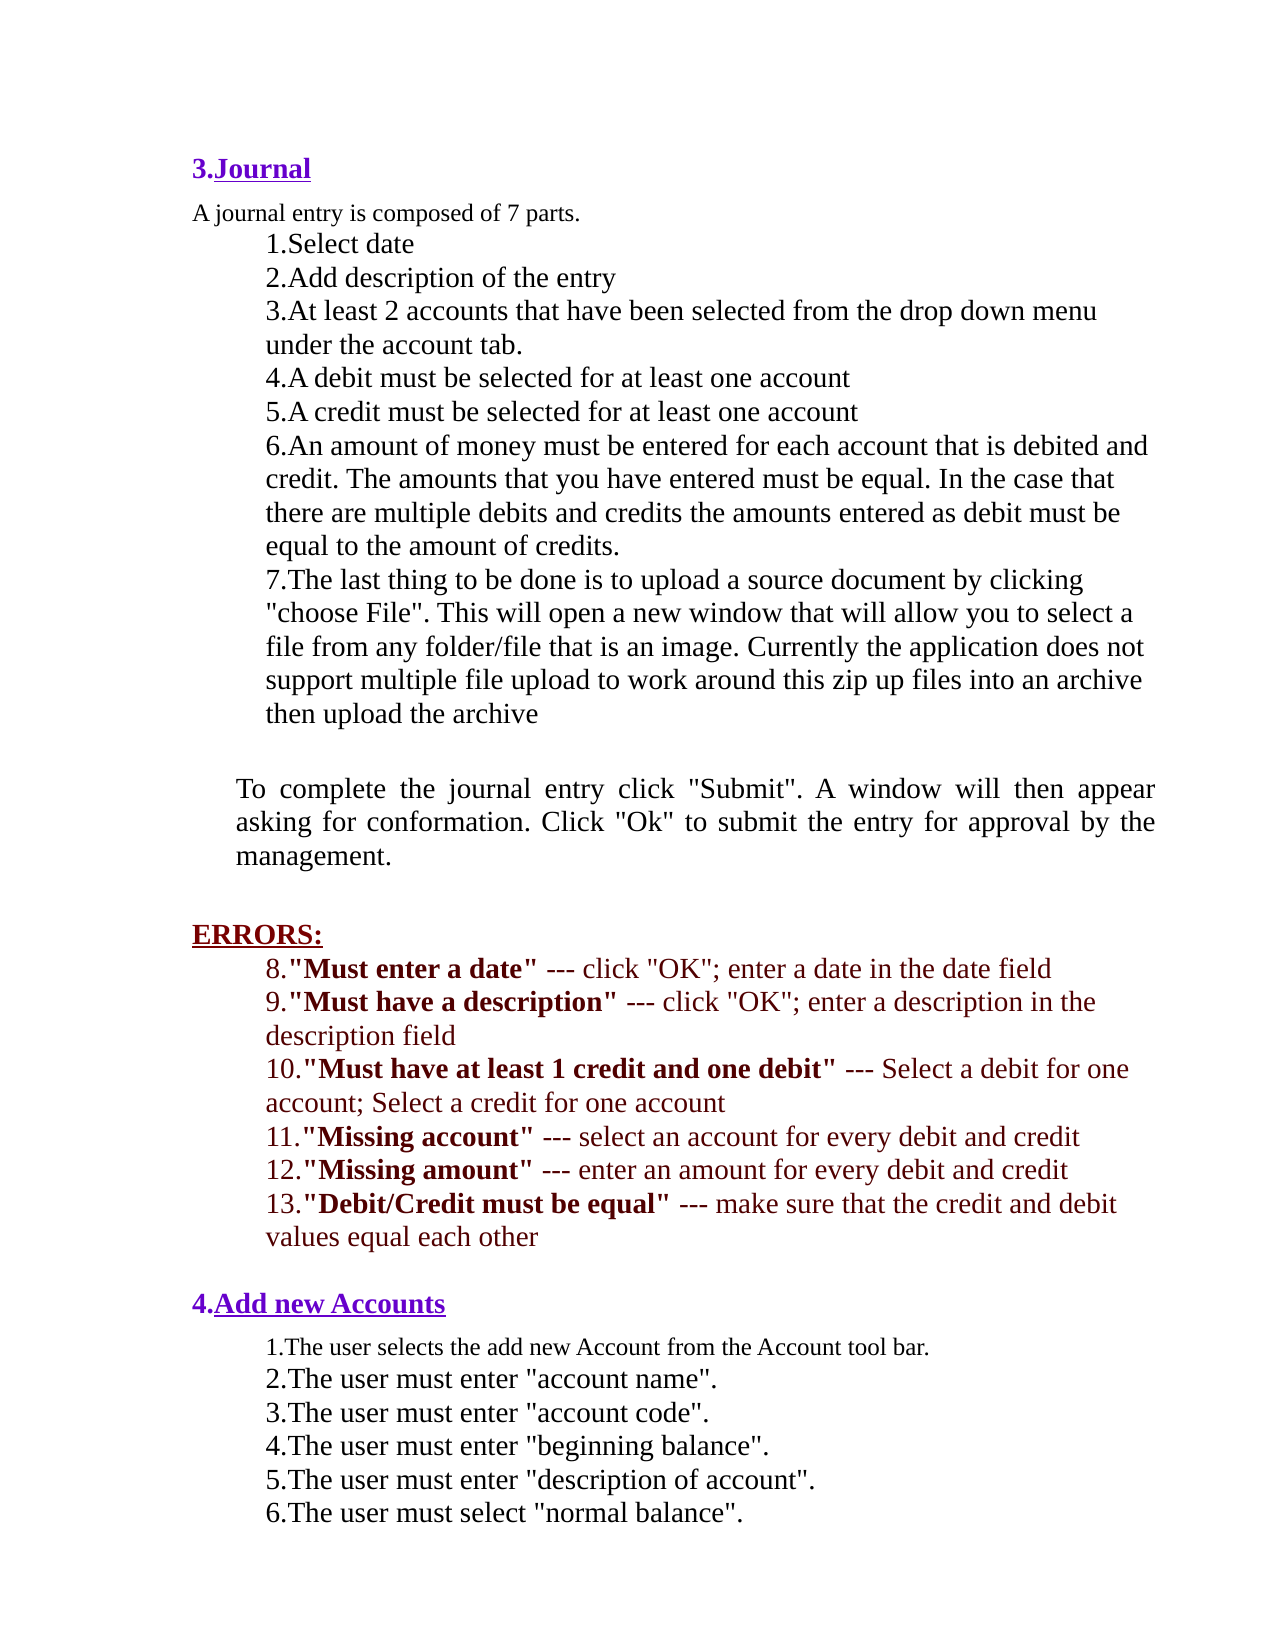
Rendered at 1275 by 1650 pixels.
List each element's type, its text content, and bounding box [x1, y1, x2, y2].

list The user must enter "account name". [118, 1361, 1157, 1395]
list At least 2 accounts that have been selected from the drop down menu under the account tab. [118, 293, 1157, 361]
list "Missing amount" --- enter an amount for every debit and credit [118, 1152, 1157, 1186]
list Add new Accounts [118, 1286, 1157, 1320]
list "Must have a description" --- click "OK"; enter a description in the description field [118, 984, 1157, 1052]
list To complete the journal entry click "Submit". A window will then appear asking for conformation. Click "Ok" to submit the entry for approval by the management. [162, 771, 1157, 871]
list "Debit/Credit must be equal" --- make sure that the credit and debit values equal each other [118, 1186, 1157, 1253]
list The user must select "normal balance". [118, 1495, 1157, 1529]
list A credit must be selected for at least one account [118, 394, 1157, 428]
list An amount of money must be entered for each account that is debited and credit. The amounts that you have entered must be equal. In the case that there are multiple debits and credits the amounts entered as debit must be equal to the amount of credits. [118, 428, 1157, 562]
list "Must have at least 1 credit and one debit" --- Select a debit for one account; Select a credit for one account [118, 1052, 1157, 1119]
list The user must enter "account code". [118, 1395, 1157, 1428]
list The user selects the add new Account from the Account tool bar. [118, 1332, 1157, 1361]
list "Missing account" --- select an account for every debit and credit [118, 1119, 1157, 1152]
list "Must enter a date" --- click "OK"; enter a date in the date field [118, 951, 1157, 984]
list Select date [118, 226, 1157, 260]
list The user must enter "description of account". [118, 1462, 1157, 1495]
list A journal entry is composed of 7 parts. [118, 198, 1157, 226]
list A debit must be selected for at least one account [118, 361, 1157, 394]
list The last thing to be done is to upload a source document by clicking "choose File". This will open a new window that will allow you to select a file from any folder/file that is an image. Currently the application does not support multiple file upload to work around this zip up files into an archive then upload the archive [118, 562, 1157, 729]
list Add description of the entry [118, 260, 1157, 293]
list ERRORS: [118, 884, 1157, 951]
list The user must enter "beginning balance". [118, 1428, 1157, 1462]
list Journal [118, 152, 1157, 185]
